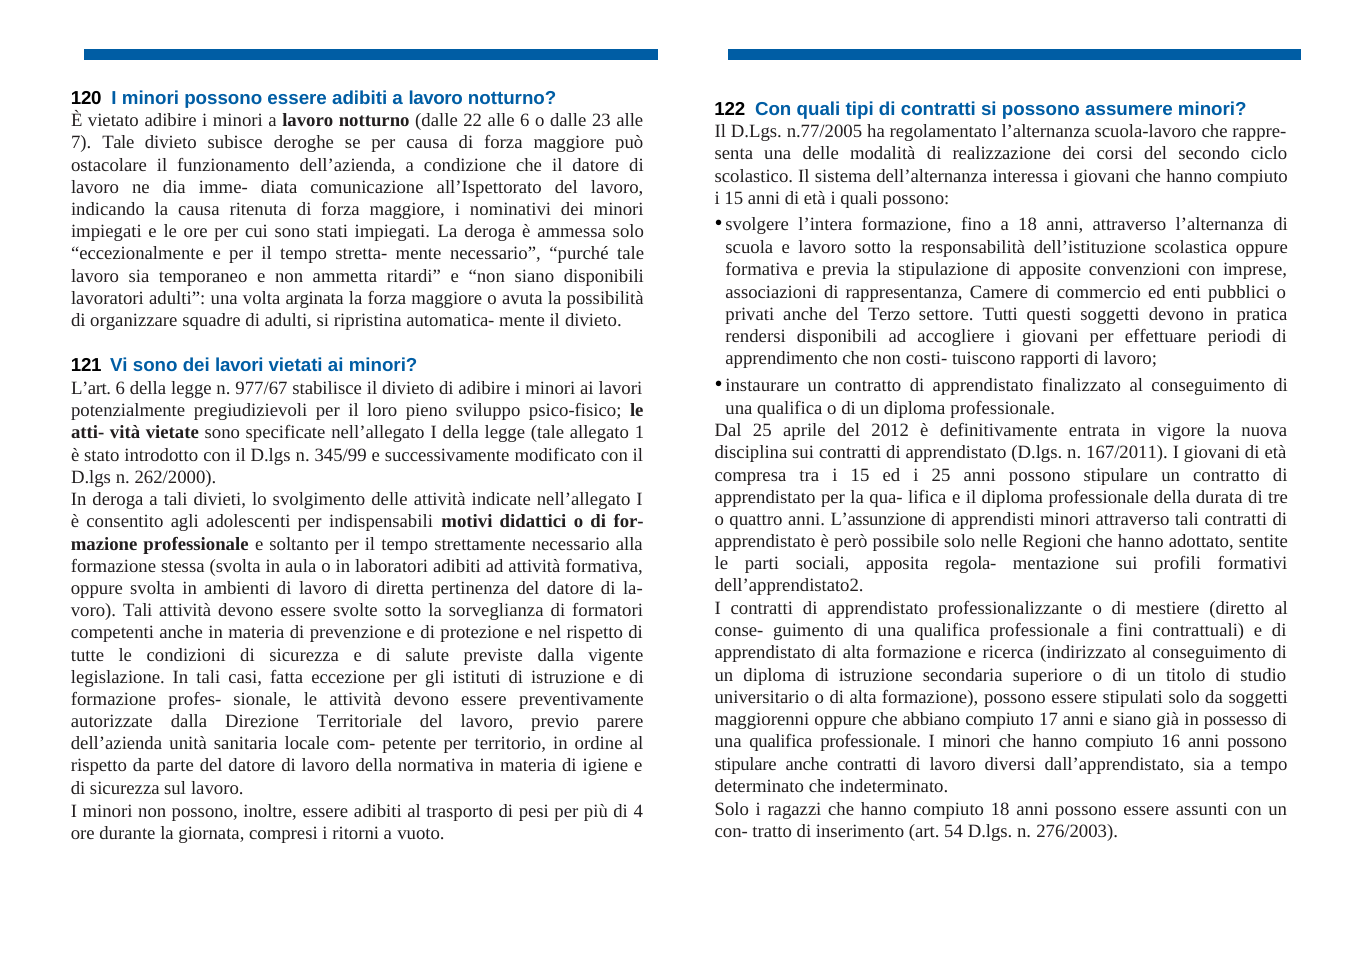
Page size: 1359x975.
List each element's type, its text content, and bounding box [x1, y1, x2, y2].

text L’art. 6 della legge n. 977/67 stabilisce il divieto di adibire i minori ai lavori potenzialmente pregiudizievoli per il loro pieno sviluppo psico-fisico; le atti- vità vietate sono specificate nell’allegato I della legge (tale allegato 1 è stato introdotto con il D.lgs n. 345/99 e successivamente modificato con il D.lgs n. 262/2000). [71, 377, 644, 487]
text In deroga a tali divieti, lo svolgimento delle attività indicate nell’allegato I è consentito agli adolescenti per indispensabili motivi didattici o di for- mazione professionale e soltanto per il tempo strettamente necessario alla formazione stessa (svolta in aula o in laboratori adibiti ad attività formativa, oppure svolta in ambienti di lavoro di diretta pertinenza del datore di la- voro). Tali attività devono essere svolte sotto la sorveglianza di formatori competenti anche in materia di prevenzione e di protezione e nel rispetto di tutte le condizioni di sicurezza e di salute previste dalla vigente legislazione. In tali casi, fatta eccezione per gli istituti di istruzione e di formazione profes- sionale, le attività devono essere preventivamente autorizzate dalla Direzione Territoriale del lavoro, previo parere dell’azienda unità sanitaria locale com- petente per territorio, in ordine al rispetto da parte del datore di lavoro della normativa in materia di igiene e di sicurezza sul lavoro. [71, 488, 644, 798]
text I minori non possono, inoltre, essere adibiti al trasporto di pesi per più di 4 ore durante la giornata, compresi i ritorni a vuoto. [71, 800, 644, 843]
subtitle I minori possono essere adibiti a lavoro notturno? [71, 87, 648, 108]
subtitle Con quali tipi di contratti si possono assumere minori? [714, 97, 1339, 119]
text È vietato adibire i minori a lavoro notturno (dalle 22 alle 6 o dalle 23 alle 7). Tale divieto subisce deroghe se per causa di forza maggiore può ostacolare il funzionamento dell’azienda, a condizione che il datore di lavoro ne dia imme- diata comunicazione all’Ispettorato del lavoro, indicando la causa ritenuta di forza maggiore, i nominativi dei minori impiegati e le ore per cui sono stati impiegati. La deroga è ammessa solo “eccezionalmente e per il tempo stretta- mente necessario”, “purché tale lavoro sia temporaneo e non ammetta ritardi” e “non siano disponibili lavoratori adulti”: una volta arginata la forza maggiore o avuta la possibilità di organizzare squadre di adulti, si ripristina automatica- mente il divieto. [71, 109, 644, 330]
list svolgere l’intera formazione, fino a 18 anni, attraverso l’alternanza di scuola e lavoro sotto la responsabilità dell’istituzione scolastica oppure formativa e previa la stipulazione di apposite convenzioni con imprese, associazioni di rappresentanza, Camere di commercio ed enti pubblici o privati anche del Terzo settore. Tutti questi soggetti devono in pratica rendersi disponibili ad accogliere i giovani per effettuare periodi di apprendimento che non costi- tuiscono rapporti di lavoro; [714, 209, 1288, 369]
text Dal 25 aprile del 2012 è definitivamente entrata in vigore la nuova disciplina sui contratti di apprendistato (D.lgs. n. 167/2011). I giovani di età compresa tra i 15 ed i 25 anni possono stipulare un contratto di apprendistato per la qua- lifica e il diploma professionale della durata di tre o quattro anni. L’assunzione di apprendisti minori attraverso tali contratti di apprendistato è però possibile solo nelle Regioni che hanno adottato, sentite le parti sociali, apposita regola- mentazione sui profili formativi dell’apprendistato2. [714, 419, 1288, 596]
text Solo i ragazzi che hanno compiuto 18 anni possono essere assunti con un con- tratto di inserimento (art. 54 D.lgs. n. 276/2003). [714, 797, 1287, 841]
text Il D.Lgs. n.77/2005 ha regolamentato l’alternanza scuola-lavoro che rappre- senta una delle modalità di realizzazione dei corsi del secondo ciclo scolastico. Il sistema dell’alternanza interessa i giovani che hanno compiuto i 15 anni di età i quali possono: [714, 120, 1288, 208]
list instaurare un contratto di apprendistato finalizzato al conseguimento di una qualifica o di un diploma professionale. [714, 370, 1288, 418]
subtitle Vi sono dei lavori vietati ai minori? [71, 354, 648, 376]
text I contratti di apprendistato professionalizzante o di mestiere (diretto al conse- guimento di una qualifica professionale a fini contrattuali) e di apprendistato di alta formazione e ricerca (indirizzato al conseguimento di un diploma di istruzione secondaria superiore o di un titolo di studio universitario o di alta formazione), possono essere stipulati solo da soggetti maggiorenni oppure che abbiano compiuto 17 anni e siano già in possesso di una qualifica professionale. I minori che hanno compiuto 16 anni possono stipulare anche contratti di lavoro diversi dall’apprendistato, sia a tempo determinato che indeterminato. [714, 597, 1288, 796]
